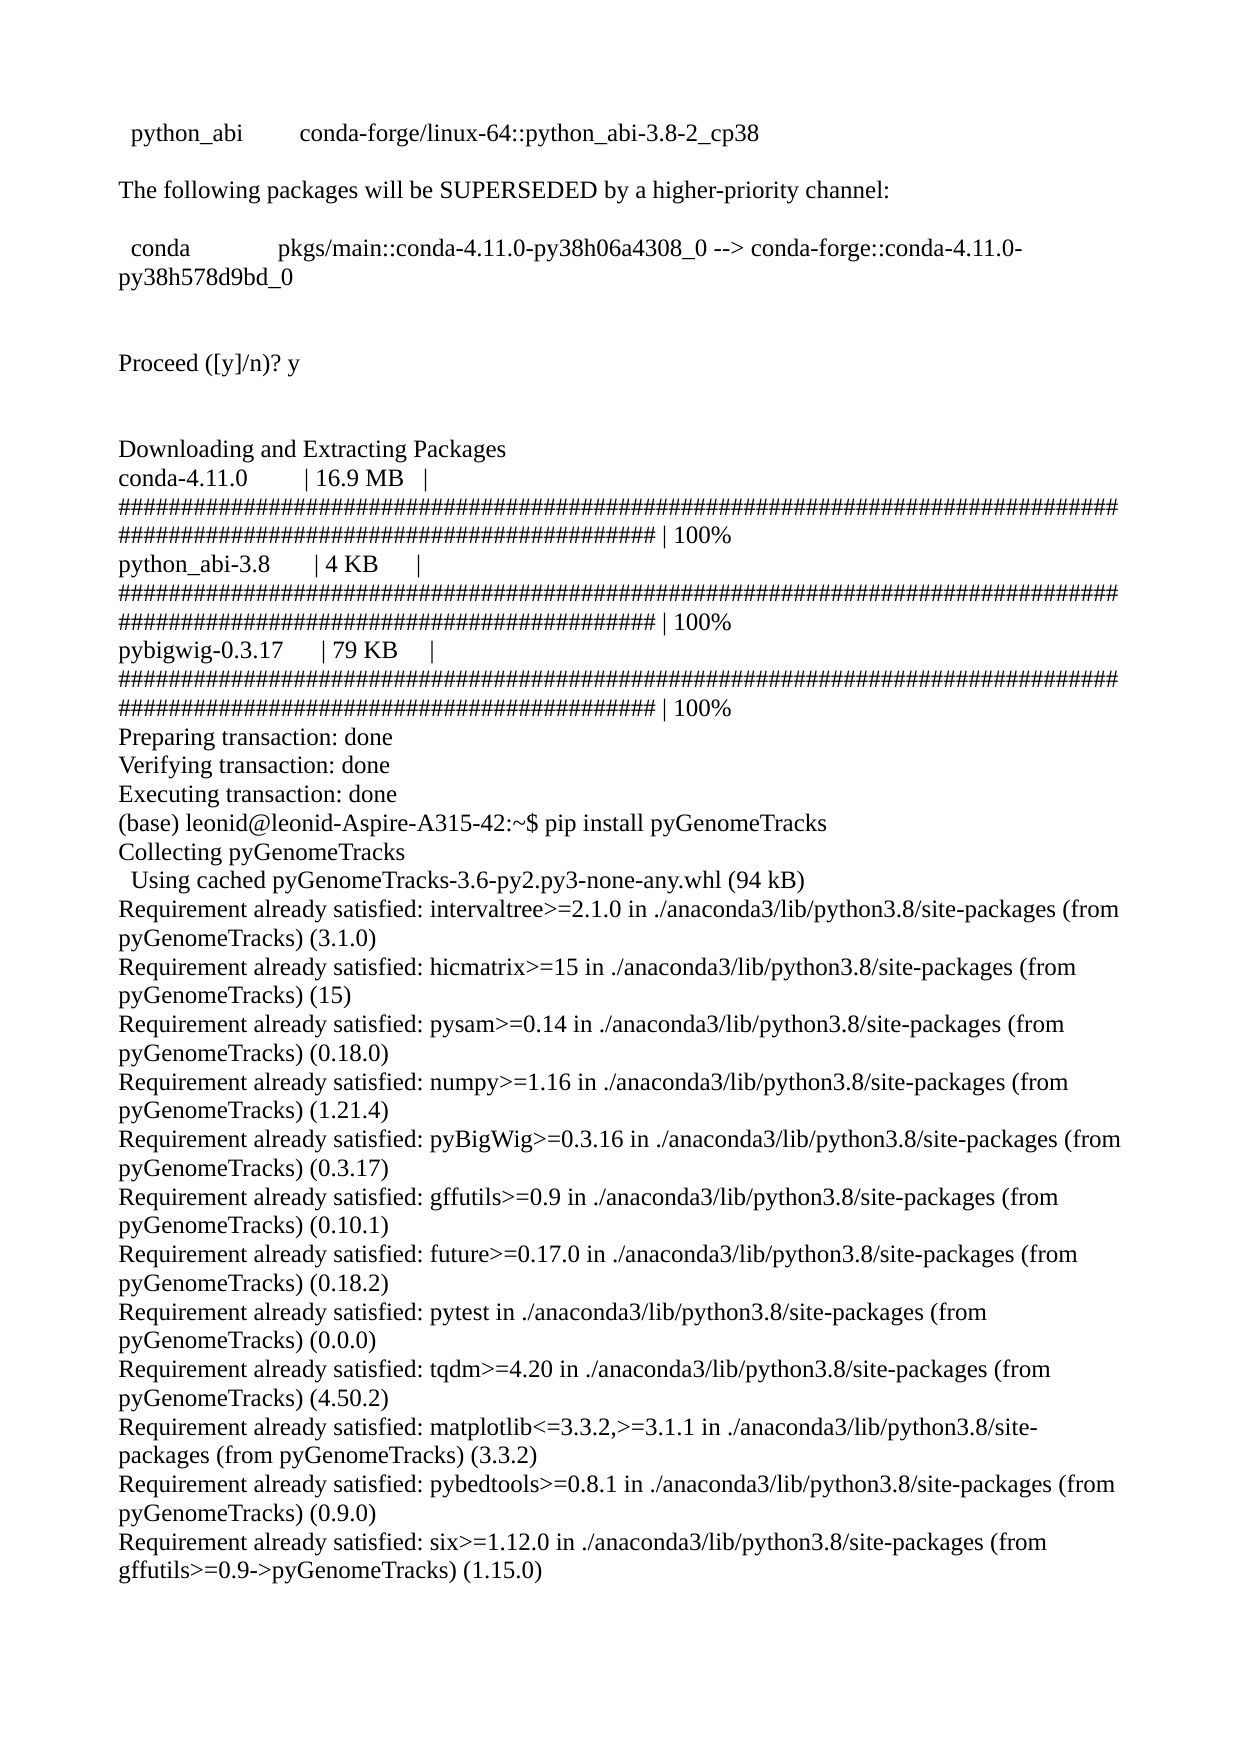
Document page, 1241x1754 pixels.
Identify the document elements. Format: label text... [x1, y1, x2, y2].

text Using cached pyGenomeTracks-3.6-py2.py3-none-any.whl (94 kB) [118, 866, 1122, 894]
text python_abi conda-forge/linux-64::python_abi-3.8-2_cp38 [118, 118, 1122, 147]
text Requirement already satisfied: hicmatrix>=15 in ./anaconda3/lib/python3.8/site-packages (from pyGenomeTracks) (15) [118, 952, 1122, 1009]
text Verifying transaction: done [118, 751, 1122, 779]
text Executing transaction: done [118, 779, 1122, 808]
text Requirement already satisfied: future>=0.17.0 in ./anaconda3/lib/python3.8/site-packages (from pyGenomeTracks) (0.18.2) [118, 1239, 1122, 1297]
text Requirement already satisfied: intervaltree>=2.1.0 in ./anaconda3/lib/python3.8/site-packages (from pyGenomeTracks) (3.1.0) [118, 894, 1122, 952]
text Requirement already satisfied: pytest in ./anaconda3/lib/python3.8/site-packages (from pyGenomeTracks) (0.0.0) [118, 1297, 1122, 1354]
text The following packages will be SUPERSEDED by a higher-priority channel: [118, 176, 1122, 204]
text Requirement already satisfied: pysam>=0.14 in ./anaconda3/lib/python3.8/site-packages (from pyGenomeTracks) (0.18.0) [118, 1009, 1122, 1067]
text conda-4.11.0 | 16.9 MB | ########################################################################################################################### | 100% [118, 463, 1122, 549]
text Downloading and Extracting Packages [118, 434, 1122, 463]
text (base) leonid@leonid-Aspire-A315-42:~$ pip install pyGenomeTracks [118, 808, 1122, 837]
text Requirement already satisfied: pyBigWig>=0.3.16 in ./anaconda3/lib/python3.8/site-packages (from pyGenomeTracks) (0.3.17) [118, 1124, 1122, 1182]
text python_abi-3.8 | 4 KB | ########################################################################################################################### | 100% [118, 549, 1122, 636]
text Requirement already satisfied: pybedtools>=0.8.1 in ./anaconda3/lib/python3.8/site-packages (from pyGenomeTracks) (0.9.0) [118, 1469, 1122, 1527]
text pybigwig-0.3.17 | 79 KB | ########################################################################################################################### | 100% [118, 636, 1122, 722]
text Preparing transaction: done [118, 722, 1122, 751]
text Requirement already satisfied: gffutils>=0.9 in ./anaconda3/lib/python3.8/site-packages (from pyGenomeTracks) (0.10.1) [118, 1182, 1122, 1239]
text Requirement already satisfied: tqdm>=4.20 in ./anaconda3/lib/python3.8/site-packages (from pyGenomeTracks) (4.50.2) [118, 1354, 1122, 1412]
text Requirement already satisfied: matplotlib<=3.3.2,>=3.1.1 in ./anaconda3/lib/python3.8/site-packages (from pyGenomeTracks) (3.3.2) [118, 1412, 1122, 1469]
text Collecting pyGenomeTracks [118, 837, 1122, 866]
text Requirement already satisfied: six>=1.12.0 in ./anaconda3/lib/python3.8/site-packages (from gffutils>=0.9->pyGenomeTracks) (1.15.0) [118, 1527, 1122, 1584]
text Proceed ([y]/n)? y [118, 348, 1122, 377]
text Requirement already satisfied: numpy>=1.16 in ./anaconda3/lib/python3.8/site-packages (from pyGenomeTracks) (1.21.4) [118, 1067, 1122, 1124]
text conda pkgs/main::conda-4.11.0-py38h06a4308_0 --> conda-forge::conda-4.11.0-py38h578d9bd_0 [118, 233, 1122, 291]
